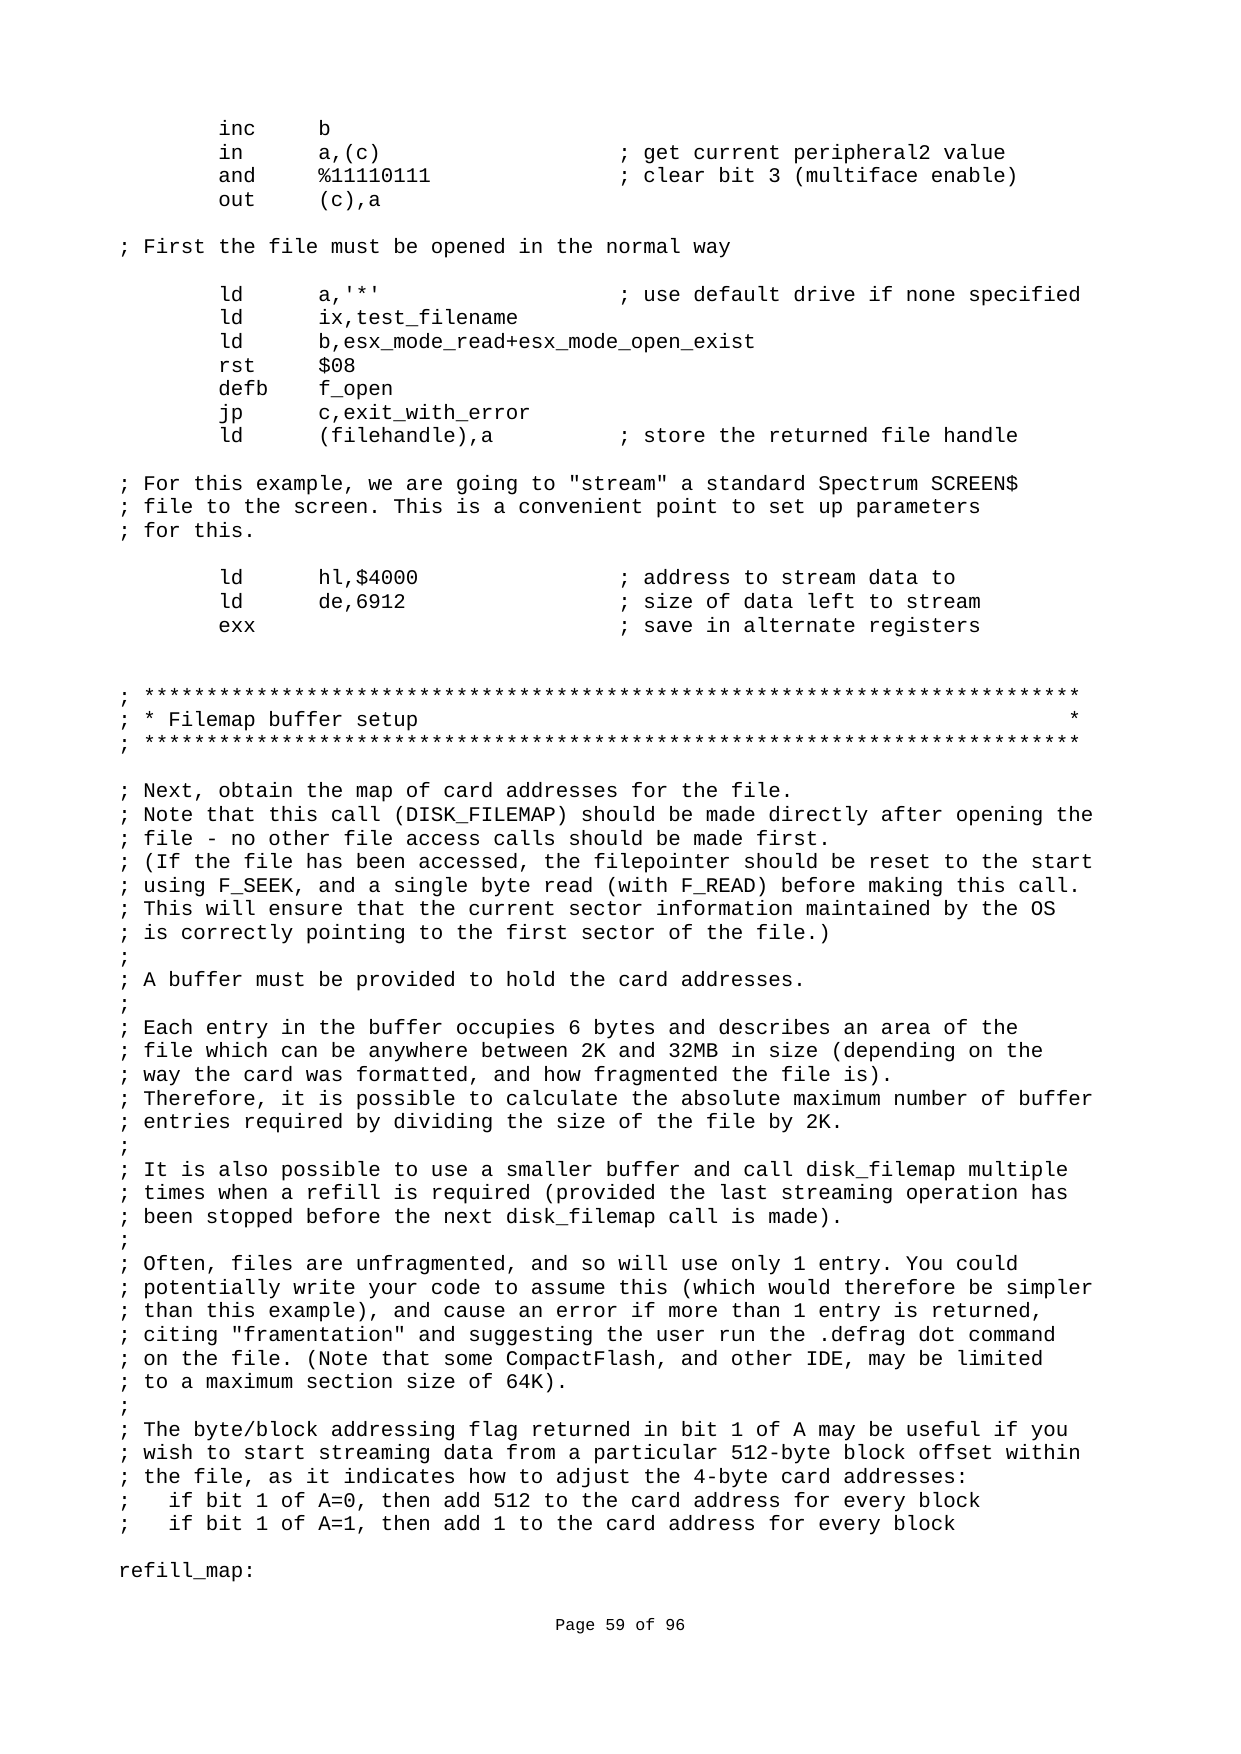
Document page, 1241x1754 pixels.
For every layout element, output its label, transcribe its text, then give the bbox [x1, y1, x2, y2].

text inc b [118, 118, 1122, 142]
text ; file which can be anywhere between 2K and 32MB in size (depending on the [118, 1040, 1122, 1064]
text ; been stopped before the next disk_filemap call is made). [118, 1206, 1122, 1229]
text ; on the file. (Note that some CompactFlash, and other IDE, may be limited [118, 1348, 1122, 1371]
text ; * Filemap buffer setup * [118, 709, 1122, 733]
text ld a,'*' ; use default drive if none specified [118, 284, 1122, 307]
text ; the file, as it indicates how to adjust the 4-byte card addresses: [118, 1466, 1122, 1489]
text in a,(c) ; get current peripheral2 value [118, 142, 1122, 165]
text ld (filehandle),a ; store the returned file handle [118, 426, 1122, 449]
text ; potentially write your code to assume this (which would therefore be simpler [118, 1277, 1122, 1300]
text ; wish to start streaming data from a particular 512-byte block offset within [118, 1442, 1122, 1466]
text ; is correctly pointing to the first sector of the file.) [118, 922, 1122, 946]
text ; citing "framentation" and suggesting the user run the .defrag dot command [118, 1324, 1122, 1348]
text exx ; save in alternate registers [118, 615, 1122, 638]
text ; [118, 1229, 1122, 1253]
text ; way the card was formatted, and how fragmented the file is). [118, 1064, 1122, 1088]
text ; [118, 946, 1122, 969]
text ; This will ensure that the current sector information maintained by the OS [118, 898, 1122, 922]
text ; For this example, we are going to "stream" a standard Spectrum SCREEN$ [118, 473, 1122, 496]
text ; if bit 1 of A=0, then add 512 to the card address for every block [118, 1489, 1122, 1513]
text ; It is also possible to use a smaller buffer and call disk_filemap multiple [118, 1158, 1122, 1182]
text rst $08 [118, 354, 1122, 378]
text ; First the file must be opened in the normal way [118, 236, 1122, 260]
text jp c,exit_with_error [118, 402, 1122, 426]
text ; [118, 1395, 1122, 1419]
text ; using F_SEEK, and a single byte read (with F_READ) before making this call. [118, 875, 1122, 898]
text ; [118, 993, 1122, 1017]
text and %11110111 ; clear bit 3 (multiface enable) [118, 165, 1122, 189]
text ; Note that this call (DISK_FILEMAP) should be made directly after opening the [118, 804, 1122, 827]
text ; file to the screen. This is a convenient point to set up parameters [118, 496, 1122, 520]
text ; for this. [118, 520, 1122, 544]
text ; than this example), and cause an error if more than 1 entry is returned, [118, 1300, 1122, 1324]
text ld ix,test_filename [118, 307, 1122, 331]
text ; A buffer must be provided to hold the card addresses. [118, 969, 1122, 993]
text ; Therefore, it is possible to calculate the absolute maximum number of buffer [118, 1088, 1122, 1111]
text ; [118, 1135, 1122, 1158]
text ; Next, obtain the map of card addresses for the file. [118, 780, 1122, 804]
text ; if bit 1 of A=1, then add 1 to the card address for every block [118, 1513, 1122, 1537]
text ld de,6912 ; size of data left to stream [118, 591, 1122, 615]
text ; file - no other file access calls should be made first. [118, 827, 1122, 851]
text ; entries required by dividing the size of the file by 2K. [118, 1111, 1122, 1135]
text ; The byte/block addressing flag returned in bit 1 of A may be useful if you [118, 1419, 1122, 1442]
text ; Each entry in the buffer occupies 6 bytes and describes an area of the [118, 1017, 1122, 1040]
text ld hl,$4000 ; address to stream data to [118, 567, 1122, 591]
text ld b,esx_mode_read+esx_mode_open_exist [118, 331, 1122, 354]
text ; *************************************************************************** [118, 733, 1122, 757]
text ; (If the file has been accessed, the filepointer should be reset to the start [118, 851, 1122, 875]
text out (c),a [118, 189, 1122, 213]
text ; Often, files are unfragmented, and so will use only 1 entry. You could [118, 1253, 1122, 1277]
text ; times when a refill is required (provided the last streaming operation has [118, 1182, 1122, 1206]
text ; to a maximum section size of 64K). [118, 1371, 1122, 1395]
text refill_map: [118, 1561, 1122, 1584]
text ; *************************************************************************** [118, 686, 1122, 709]
text defb f_open [118, 378, 1122, 402]
